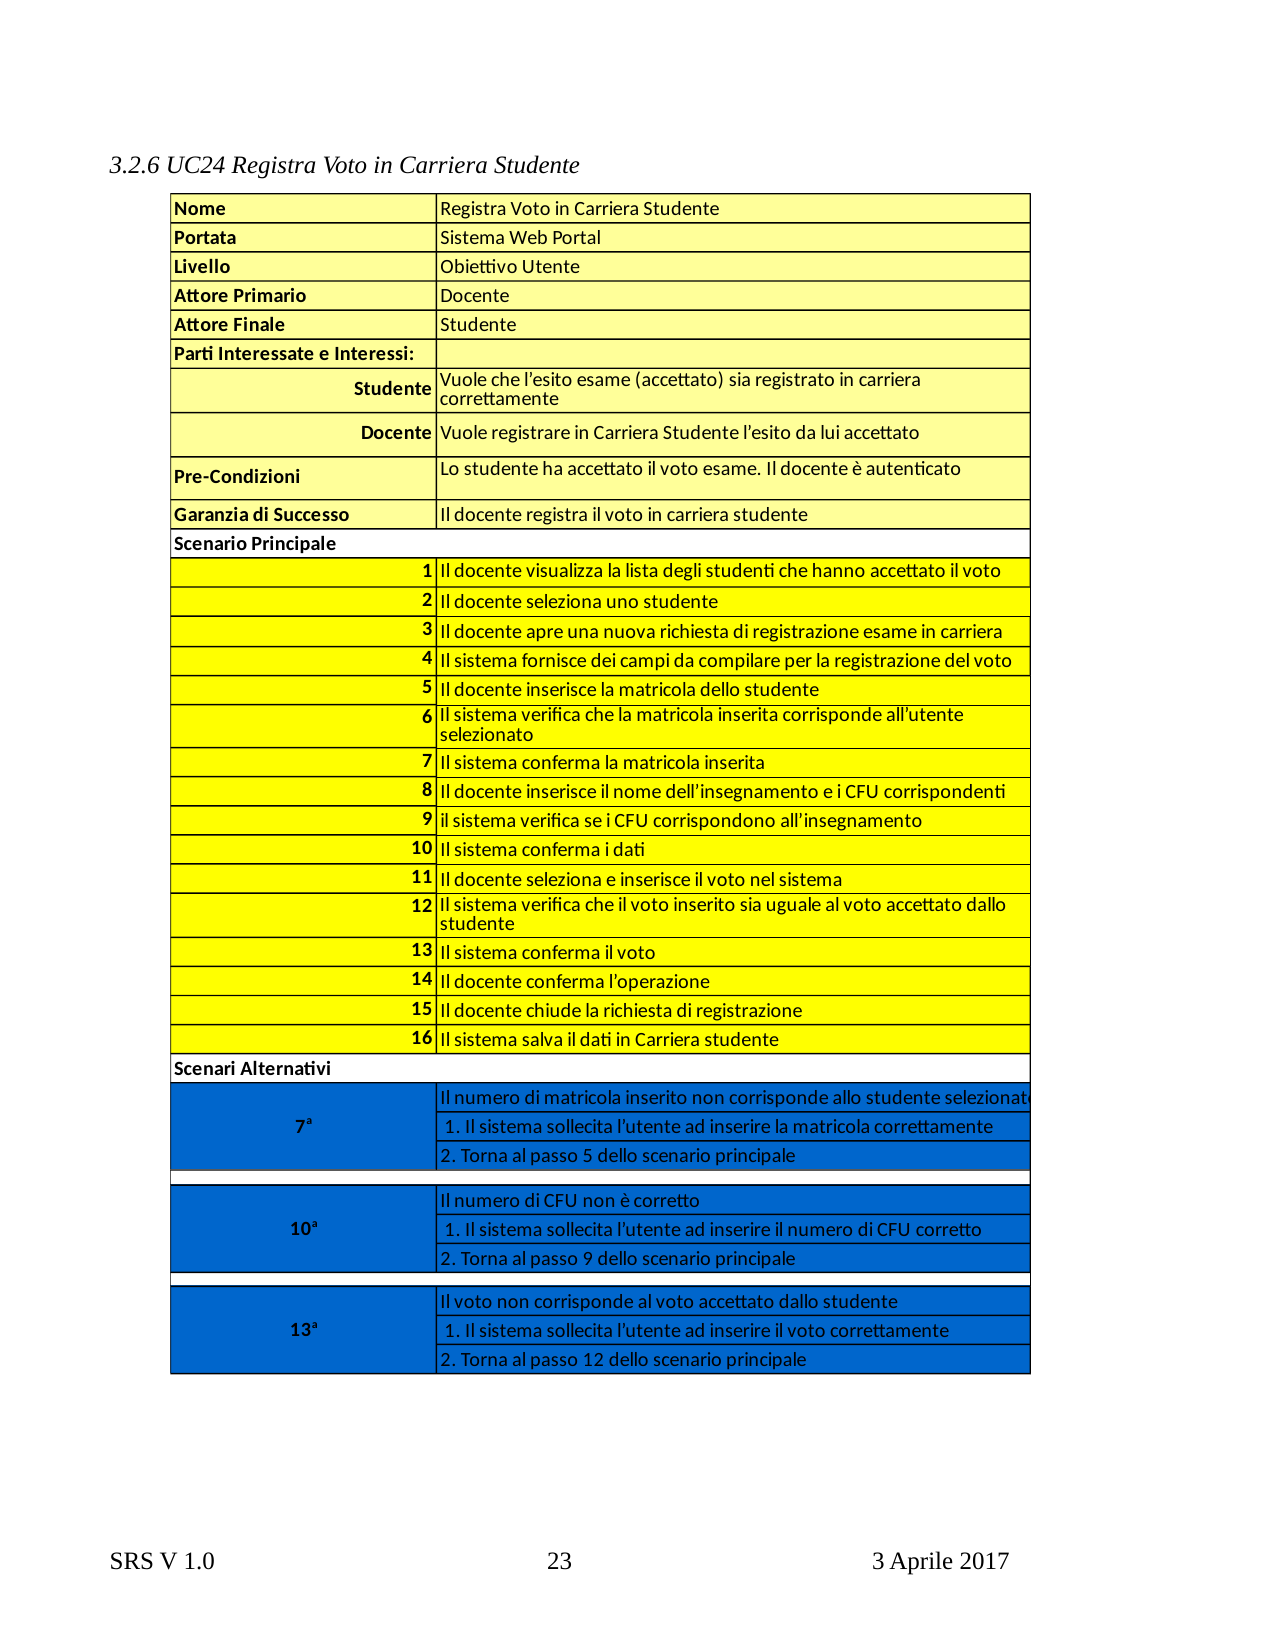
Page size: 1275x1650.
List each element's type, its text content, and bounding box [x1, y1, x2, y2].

text 3.2.6 UC24 Registra Voto in Carriera Studente [109, 150, 1162, 179]
